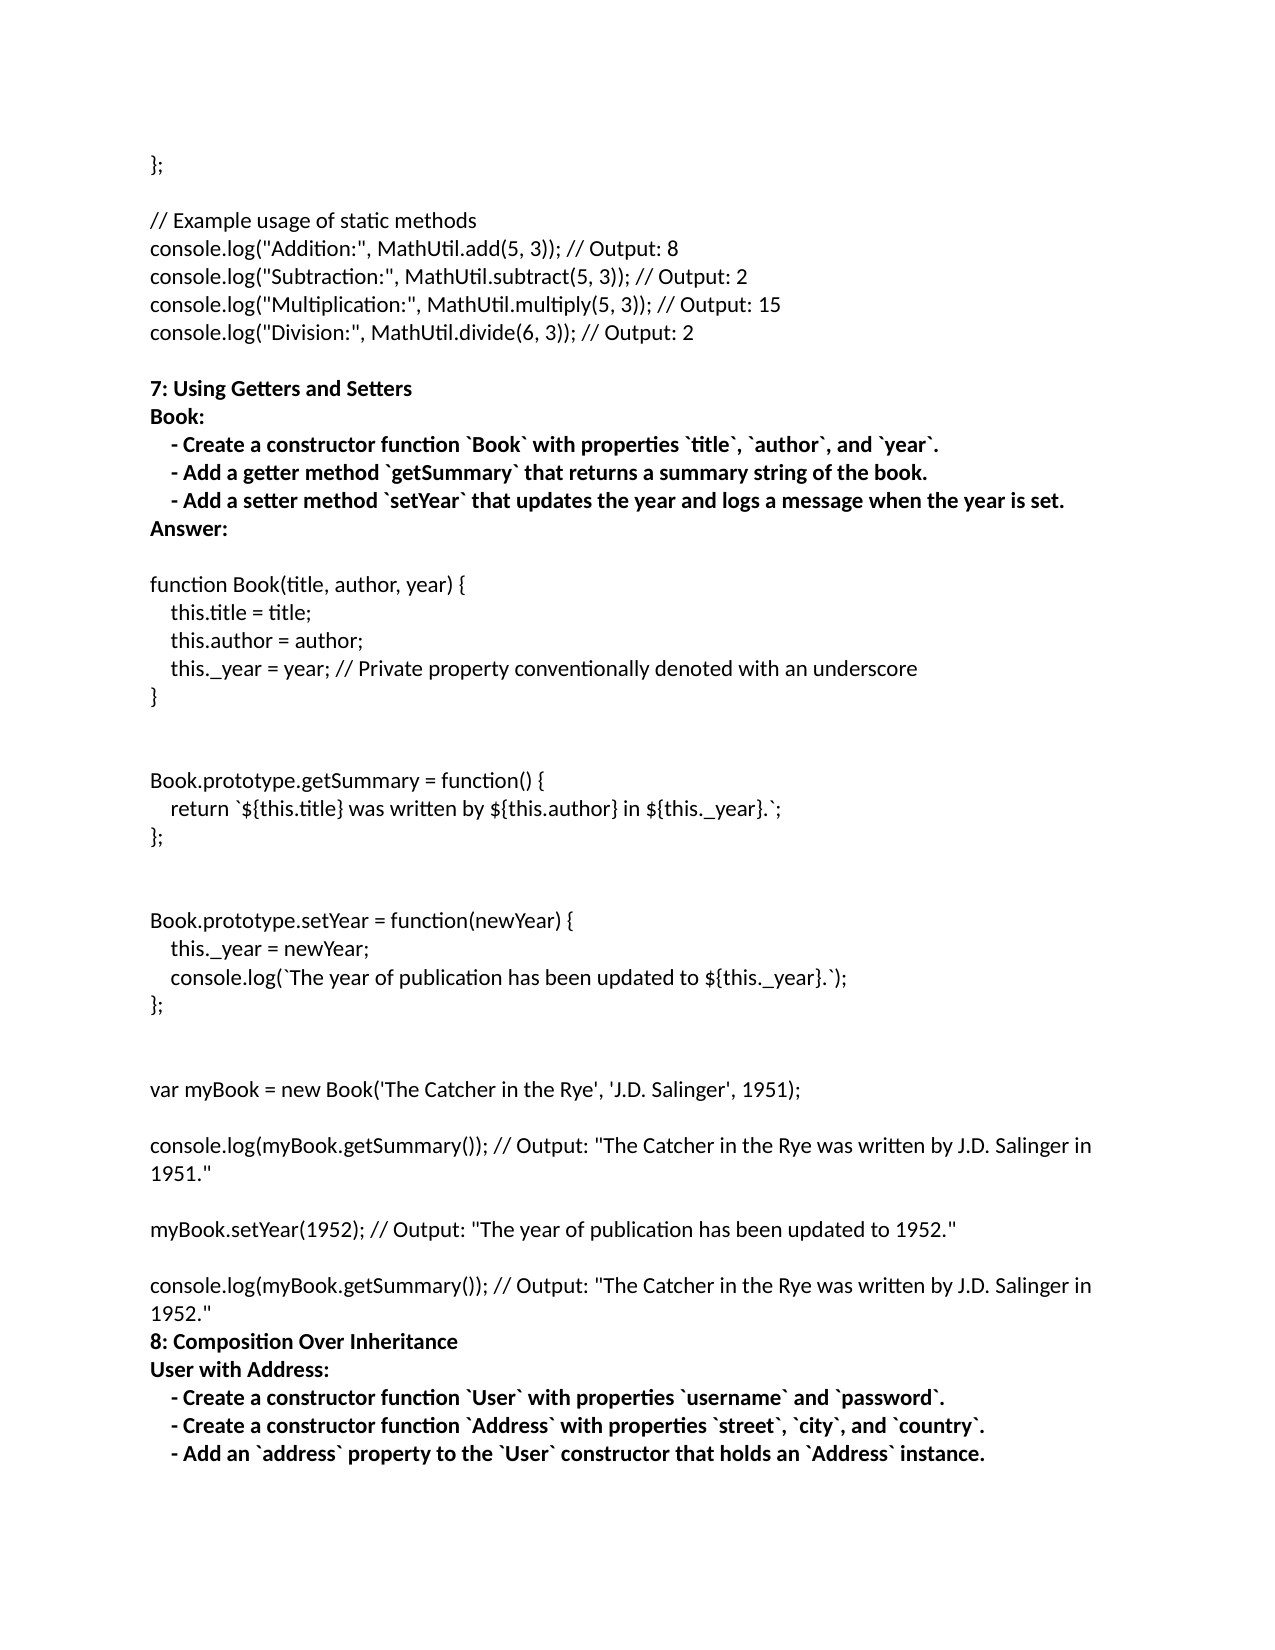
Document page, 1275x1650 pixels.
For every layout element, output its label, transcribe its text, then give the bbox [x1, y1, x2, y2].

text console.log("Addition:", MathUtil.add(5, 3)); // Output: 8 [150, 234, 1125, 262]
text 7: Using Getters and Setters [150, 374, 1125, 402]
text console.log(myBook.getSummary()); // Output: "The Catcher in the Rye was written by J.D. Salinger in 1952." [150, 1271, 1125, 1327]
text 8: Composition Over Inheritance [150, 1327, 1125, 1355]
text } [150, 682, 1125, 710]
text User with Address: [150, 1355, 1125, 1383]
text }; [150, 991, 1125, 1019]
text this._year = newYear; [150, 934, 1125, 963]
text this.author = author; [150, 626, 1125, 654]
text Answer: [150, 514, 1125, 542]
text - Create a constructor function `Book` with properties `title`, `author`, and `year`. [150, 430, 1125, 458]
text function Book(title, author, year) { [150, 570, 1125, 598]
text }; [150, 822, 1125, 851]
text this._year = year; // Private property conventionally denoted with an underscore [150, 654, 1125, 682]
text }; [150, 150, 1125, 178]
text - Add a setter method `setYear` that updates the year and logs a message when the year is set. [150, 486, 1125, 514]
text var myBook = new Book('The Catcher in the Rye', 'J.D. Salinger', 1951); [150, 1075, 1125, 1103]
text console.log(`The year of publication has been updated to ${this._year}.`); [150, 963, 1125, 991]
text - Add an `address` property to the `User` constructor that holds an `Address` instance. [150, 1439, 1125, 1467]
text Book.prototype.setYear = function(newYear) { [150, 907, 1125, 934]
text this.title = title; [150, 598, 1125, 626]
text - Add a getter method `getSummary` that returns a summary string of the book. [150, 458, 1125, 486]
text myBook.setYear(1952); // Output: "The year of publication has been updated to 1952." [150, 1215, 1125, 1243]
text Book: [150, 402, 1125, 430]
text console.log(myBook.getSummary()); // Output: "The Catcher in the Rye was written by J.D. Salinger in 1951." [150, 1131, 1125, 1187]
text - Create a constructor function `Address` with properties `street`, `city`, and `country`. [150, 1411, 1125, 1439]
text // Example usage of static methods [150, 206, 1125, 234]
text Book.prototype.getSummary = function() { [150, 766, 1125, 794]
text - Create a constructor function `User` with properties `username` and `password`. [150, 1383, 1125, 1411]
text console.log("Subtraction:", MathUtil.subtract(5, 3)); // Output: 2 [150, 262, 1125, 290]
text return `${this.title} was written by ${this.author} in ${this._year}.`; [150, 794, 1125, 822]
text console.log("Multiplication:", MathUtil.multiply(5, 3)); // Output: 15 [150, 290, 1125, 318]
text console.log("Division:", MathUtil.divide(6, 3)); // Output: 2 [150, 318, 1125, 346]
